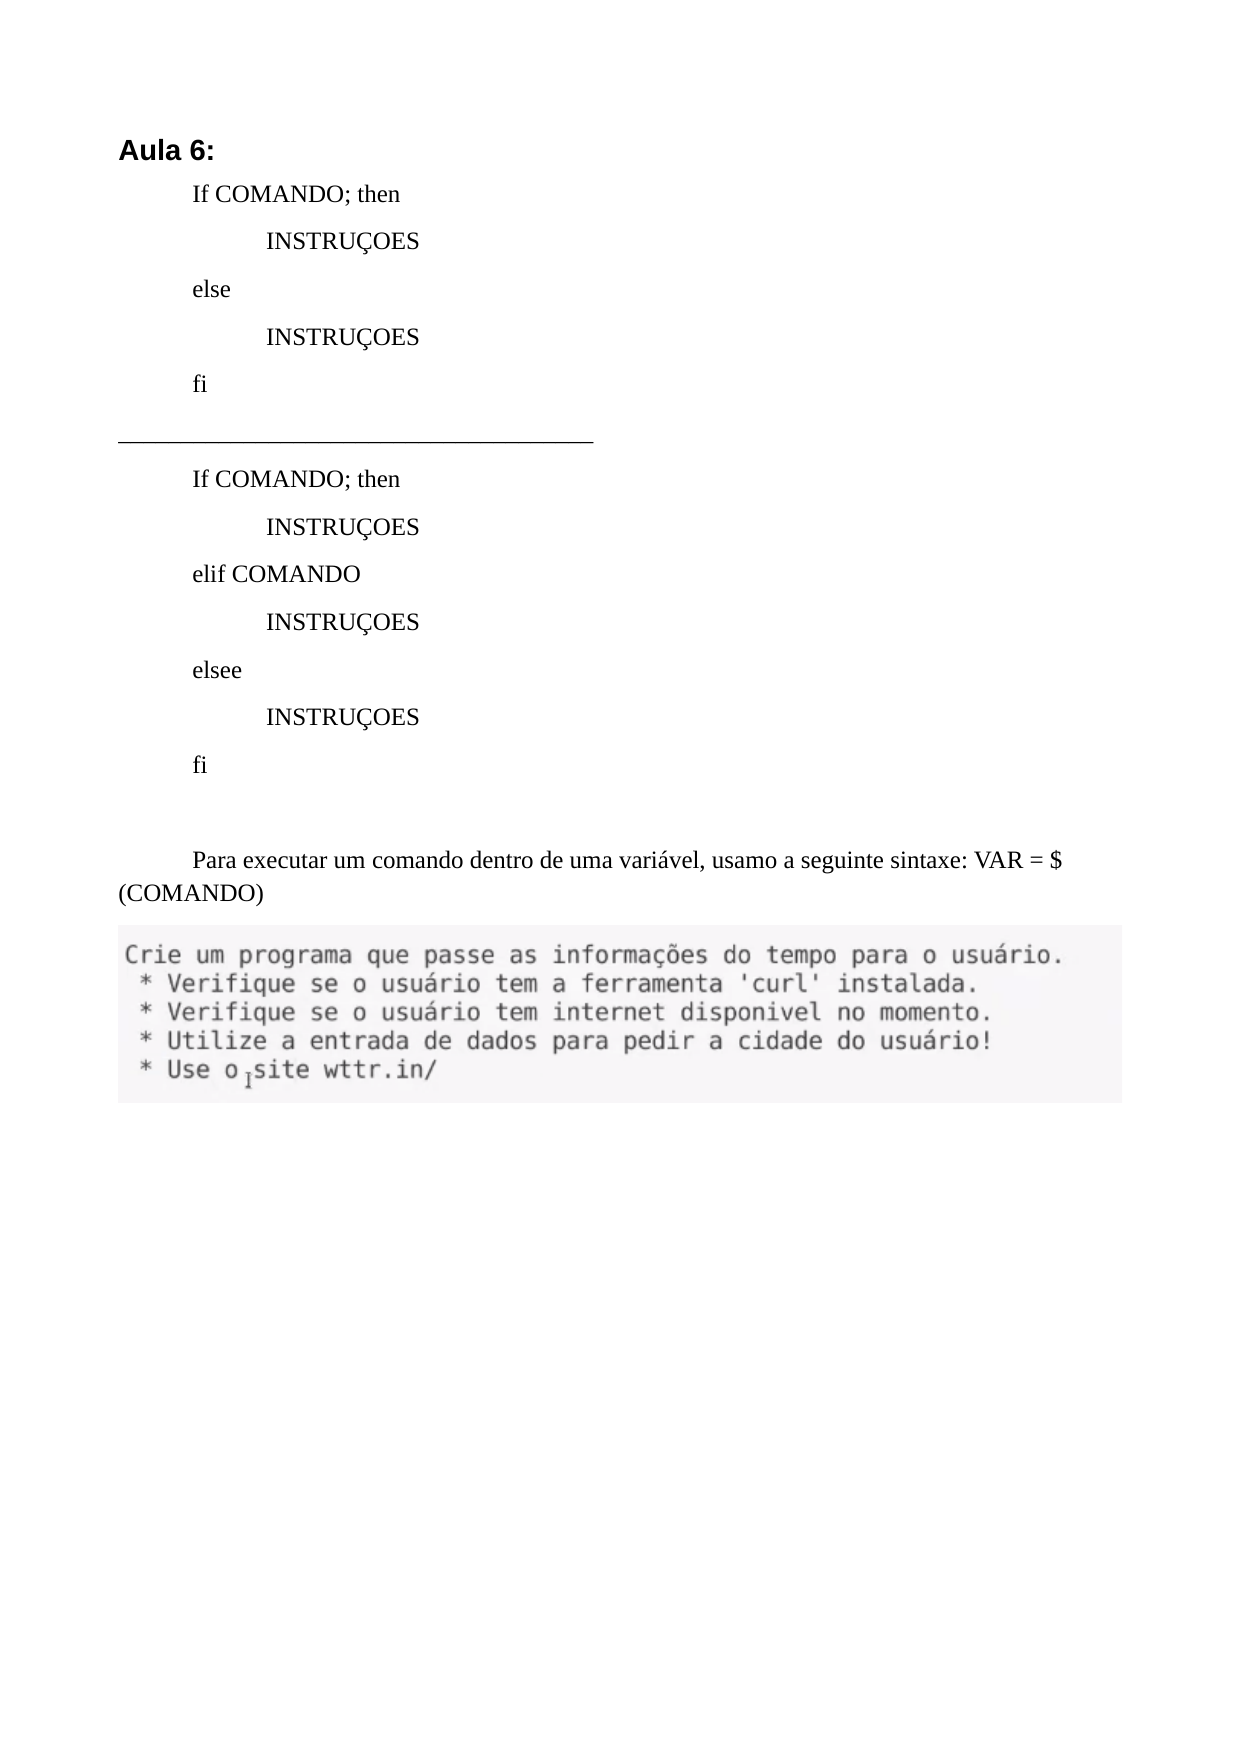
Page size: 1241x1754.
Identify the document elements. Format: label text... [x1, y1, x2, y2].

text INSTRUÇOES [118, 512, 1122, 541]
text INSTRUÇOES [118, 322, 1122, 350]
text INSTRUÇOES [118, 226, 1122, 255]
text fi [118, 369, 1122, 398]
picture [118, 925, 1123, 1103]
text Para executar um comando dentro de uma variável, usamo a seguinte sintaxe: VAR = $(COMANDO) [118, 845, 1122, 907]
text INSTRUÇOES [118, 702, 1122, 731]
text fi [118, 750, 1122, 779]
text else [118, 274, 1122, 303]
text elsee [118, 655, 1122, 683]
text elif COMANDO [118, 559, 1122, 588]
text If COMANDO; then [118, 464, 1122, 493]
text ______________________________________ [118, 417, 1122, 446]
text INSTRUÇOES [118, 607, 1122, 636]
subtitle Aula 6: [118, 133, 1122, 166]
text If COMANDO; then [118, 179, 1122, 207]
